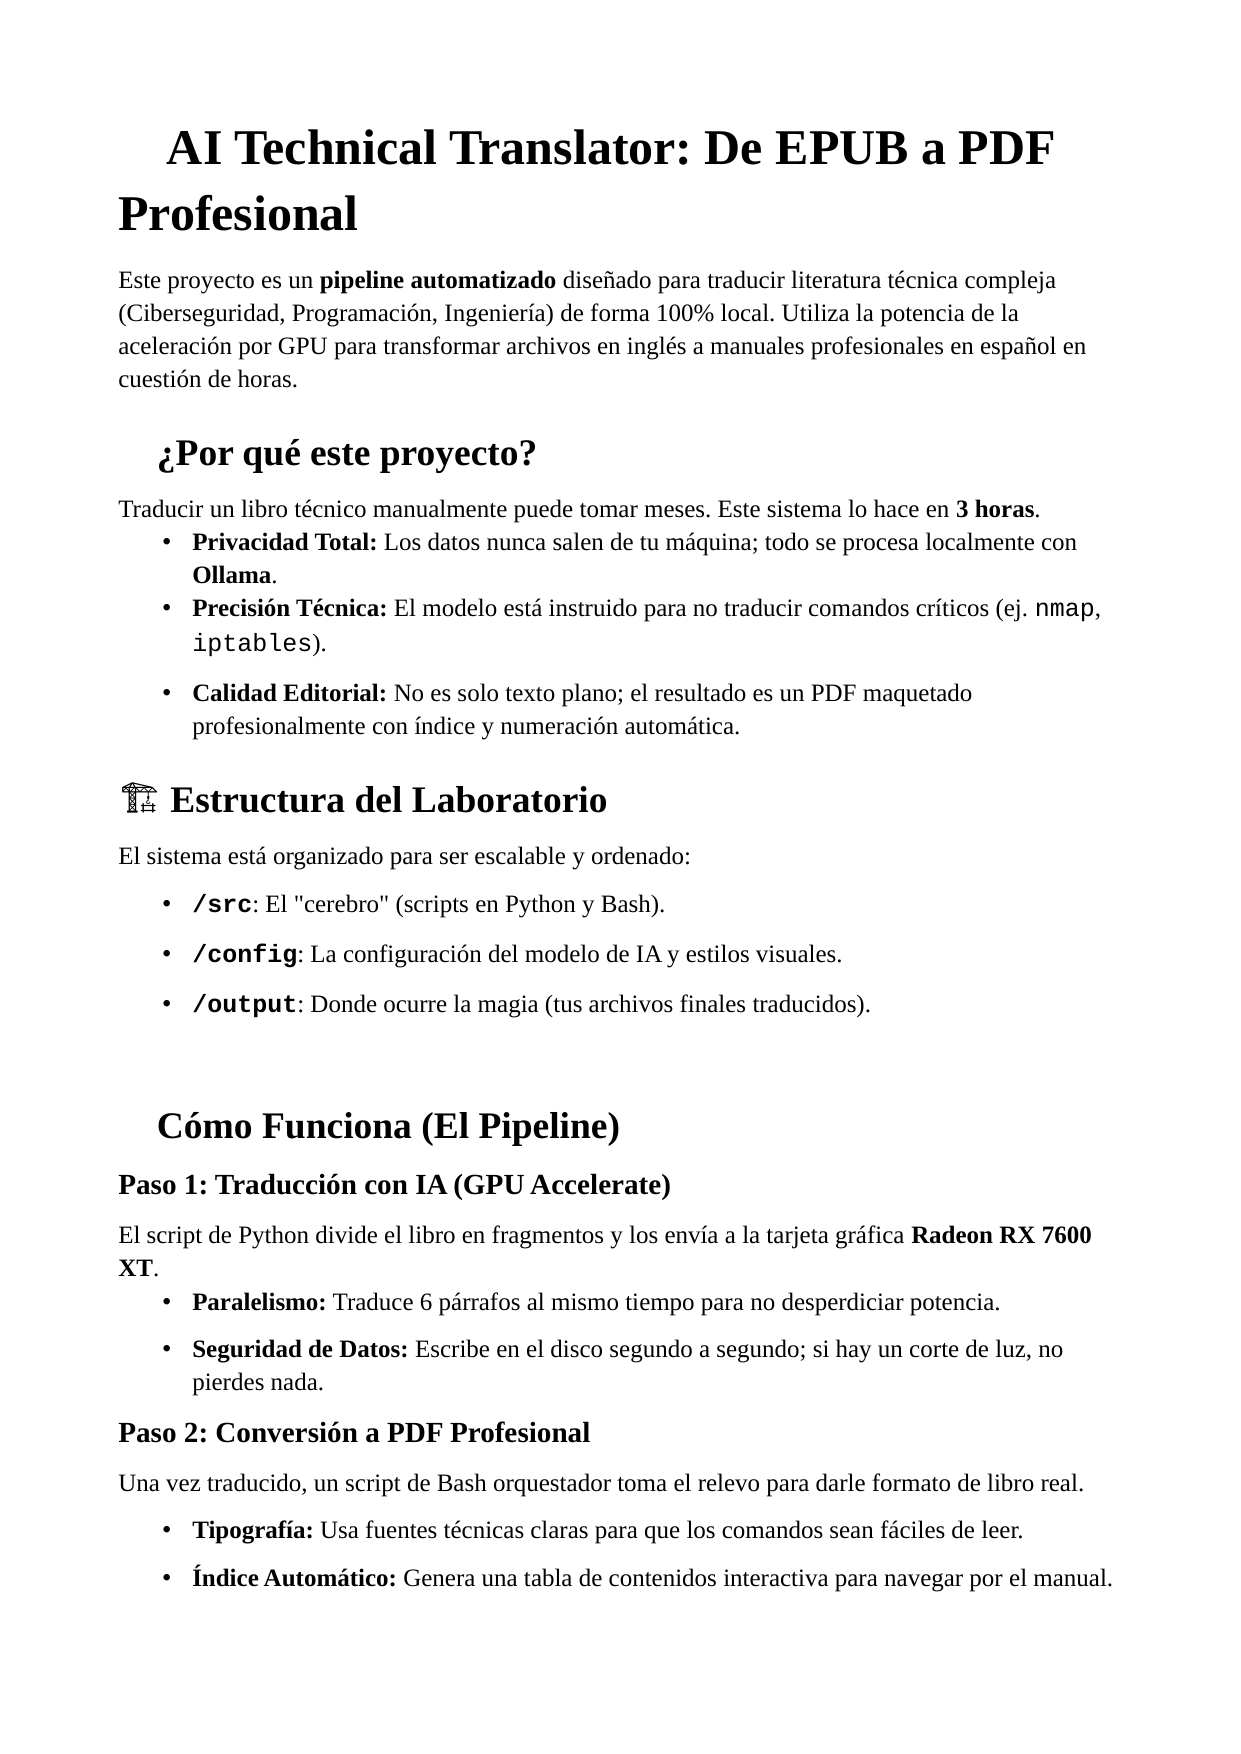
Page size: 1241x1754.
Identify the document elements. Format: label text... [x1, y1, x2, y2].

list /src: El "cerebro" (scripts en Python y Bash). [162, 889, 1122, 920]
text Este proyecto es un pipeline automatizado diseñado para traducir literatura técnica compleja (Ciberseguridad, Programación, Ingeniería) de forma 100% local. Utiliza la potencia de la aceleración por GPU para transformar archivos en inglés a manuales profesionales en español en cuestión de horas. [118, 265, 1122, 393]
subtitle 🤖 AI Technical Translator: De EPUB a PDF Profesional [118, 118, 1122, 242]
text Una vez traducido, un script de Bash orquestador toma el relevo para darle formato de libro real. [118, 1468, 1122, 1497]
list Precisión Técnica: El modelo está instruido para no traducir comandos críticos (ej. nmap, iptables). [162, 593, 1122, 659]
subtitle Paso 1: Traducción con IA (GPU Accelerate) [118, 1167, 1122, 1201]
list Tipografía: Usa fuentes técnicas claras para que los comandos sean fáciles de leer. [162, 1516, 1122, 1544]
subtitle 🌟 ¿Por qué este proyecto? [118, 430, 1122, 473]
list Calidad Editorial: No es solo texto plano; el resultado es un PDF maquetado profesionalmente con índice y numeración automática. [162, 678, 1122, 740]
text El sistema está organizado para ser escalable y ordenado: [118, 841, 1122, 870]
subtitle 🏗️ Estructura del Laboratorio [118, 777, 1122, 820]
subtitle Paso 2: Conversión a PDF Profesional [118, 1415, 1122, 1448]
list /config: La configuración del modelo de IA y estilos visuales. [162, 939, 1122, 970]
list Paralelismo: Traduce 6 párrafos al mismo tiempo para no desperdiciar potencia. [162, 1287, 1122, 1315]
text El script de Python divide el libro en fragmentos y los envía a la tarjeta gráfica Radeon RX 7600 XT. [118, 1221, 1122, 1282]
subtitle 🚀 Cómo Funciona (El Pipeline) [118, 1103, 1122, 1146]
list Índice Automático: Genera una tabla de contenidos interactiva para navegar por el manual. [162, 1563, 1122, 1592]
list Seguridad de Datos: Escribe en el disco segundo a segundo; si hay un corte de luz, no pierdes nada. [162, 1334, 1122, 1396]
text Traducir un libro técnico manualmente puede tomar meses. Este sistema lo hace en 3 horas. [118, 494, 1122, 523]
list Privacidad Total: Los datos nunca salen de tu máquina; todo se procesa localmente con Ollama. [162, 527, 1122, 589]
list /output: Donde ocurre la magia (tus archivos finales traducidos). [162, 989, 1122, 1020]
